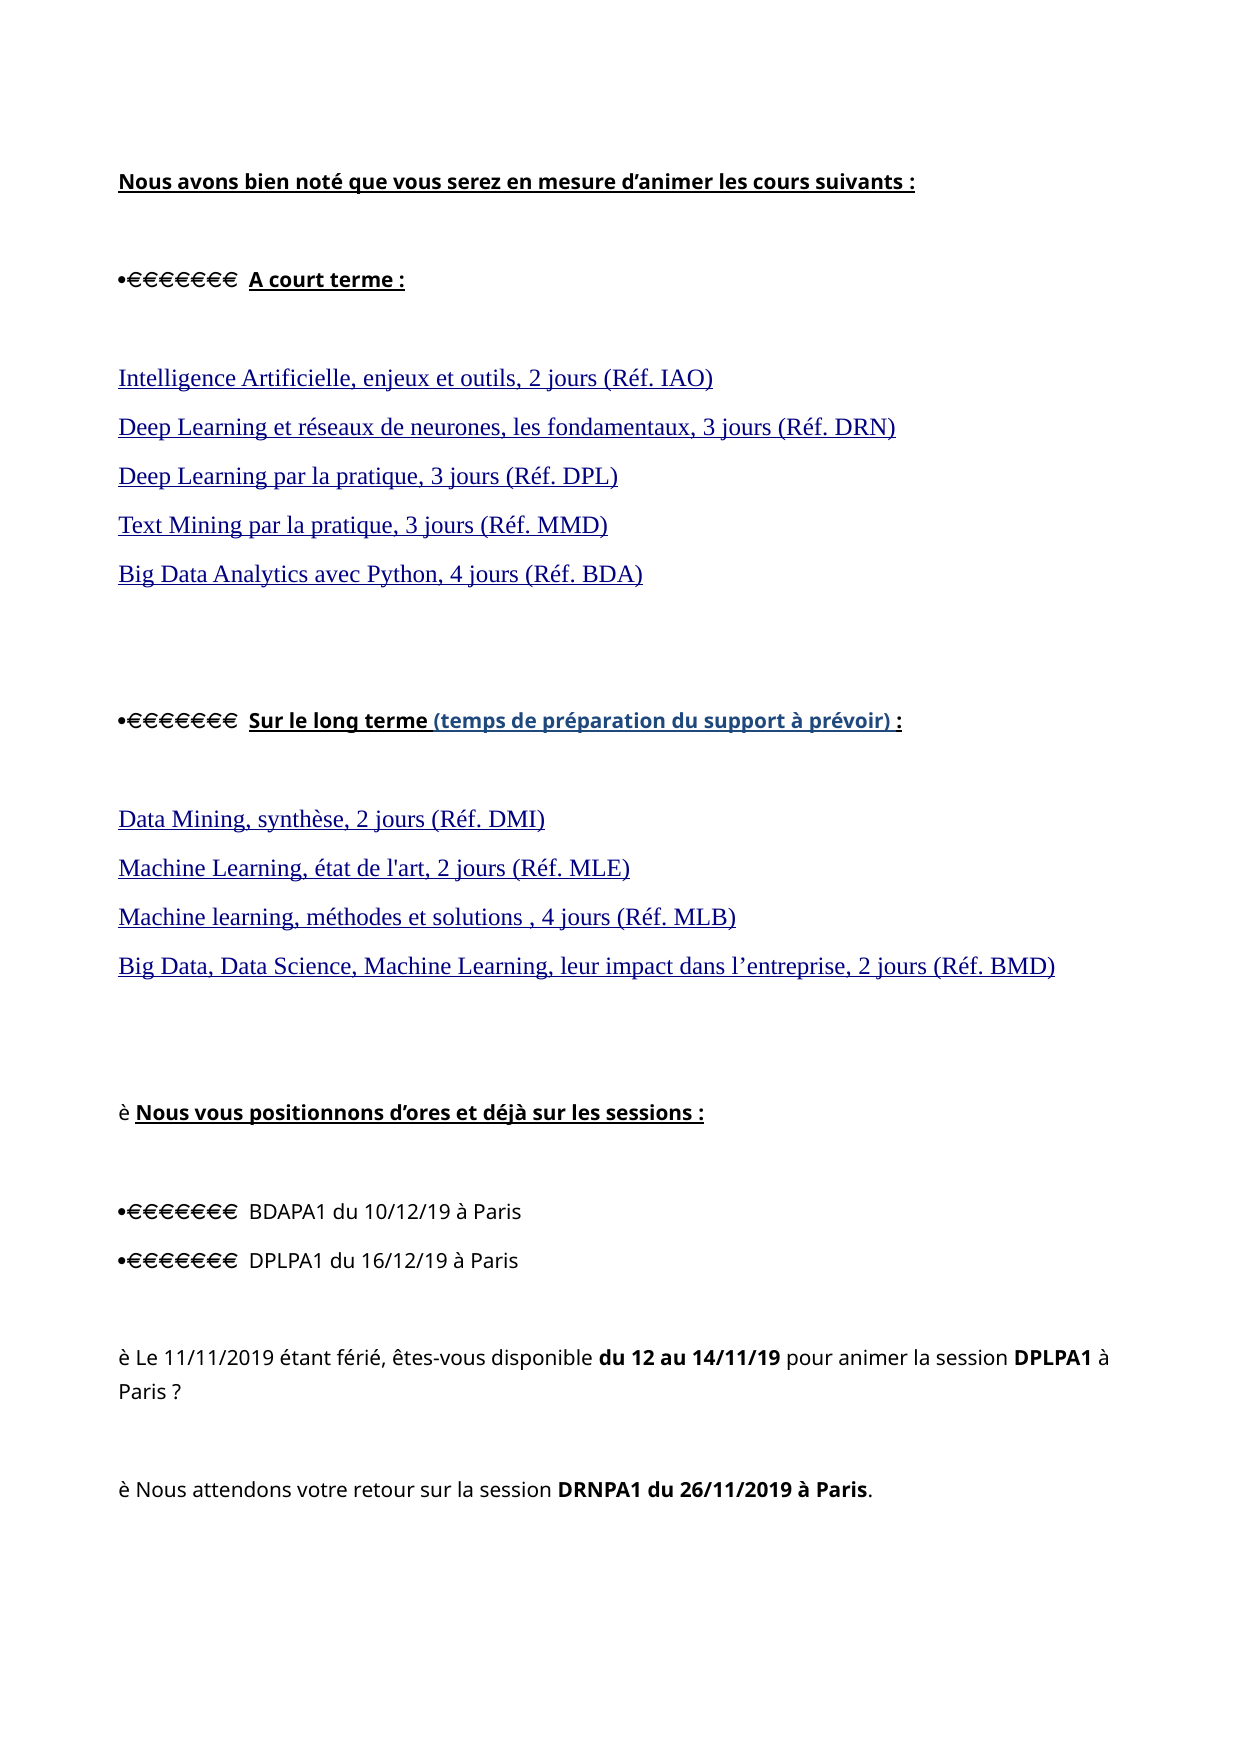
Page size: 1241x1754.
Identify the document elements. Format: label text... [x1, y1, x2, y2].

text · DPLPA1 du 16/12/19 à Paris [118, 1246, 1122, 1274]
text Big Data, Data Science, Machine Learning, leur impact dans l’entreprise, 2 jours (Réf. BMD) [118, 951, 1122, 980]
text Big Data Analytics avec Python, 4 jours (Réf. BDA) [118, 559, 1122, 588]
text · BDAPA1 du 10/12/19 à Paris [118, 1196, 1122, 1225]
text è Nous attendons votre retour sur la session DRNPA1 du 26/11/2019 à Paris. [118, 1475, 1122, 1504]
text Deep Learning par la pratique, 3 jours (Réf. DPL) [118, 461, 1122, 489]
text Deep Learning et réseaux de neurones, les fondamentaux, 3 jours (Réf. DRN) [118, 412, 1122, 440]
text Machine learning, méthodes et solutions , 4 jours (Réf. MLB) [118, 902, 1122, 931]
text Intelligence Artificielle, enjeux et outils, 2 jours (Réf. IAO) [118, 363, 1122, 391]
text Nous avons bien noté que vous serez en mesure d’animer les cours suivants : [118, 167, 1122, 196]
text è Le 11/11/2019 étant férié, êtes-vous disponible du 12 au 14/11/19 pour animer la session DPLPA1 à Paris ? [118, 1343, 1122, 1406]
text · Sur le long terme (temps de préparation du support à prévoir) : [118, 706, 1122, 734]
text è Nous vous positionnons d’ores et déjà sur les sessions : [118, 1098, 1122, 1127]
text Machine Learning, état de l'art, 2 jours (Réf. MLE) [118, 853, 1122, 882]
text · A court terme : [118, 265, 1122, 293]
text Text Mining par la pratique, 3 jours (Réf. MMD) [118, 510, 1122, 538]
text Data Mining, synthèse, 2 jours (Réf. DMI) [118, 804, 1122, 832]
